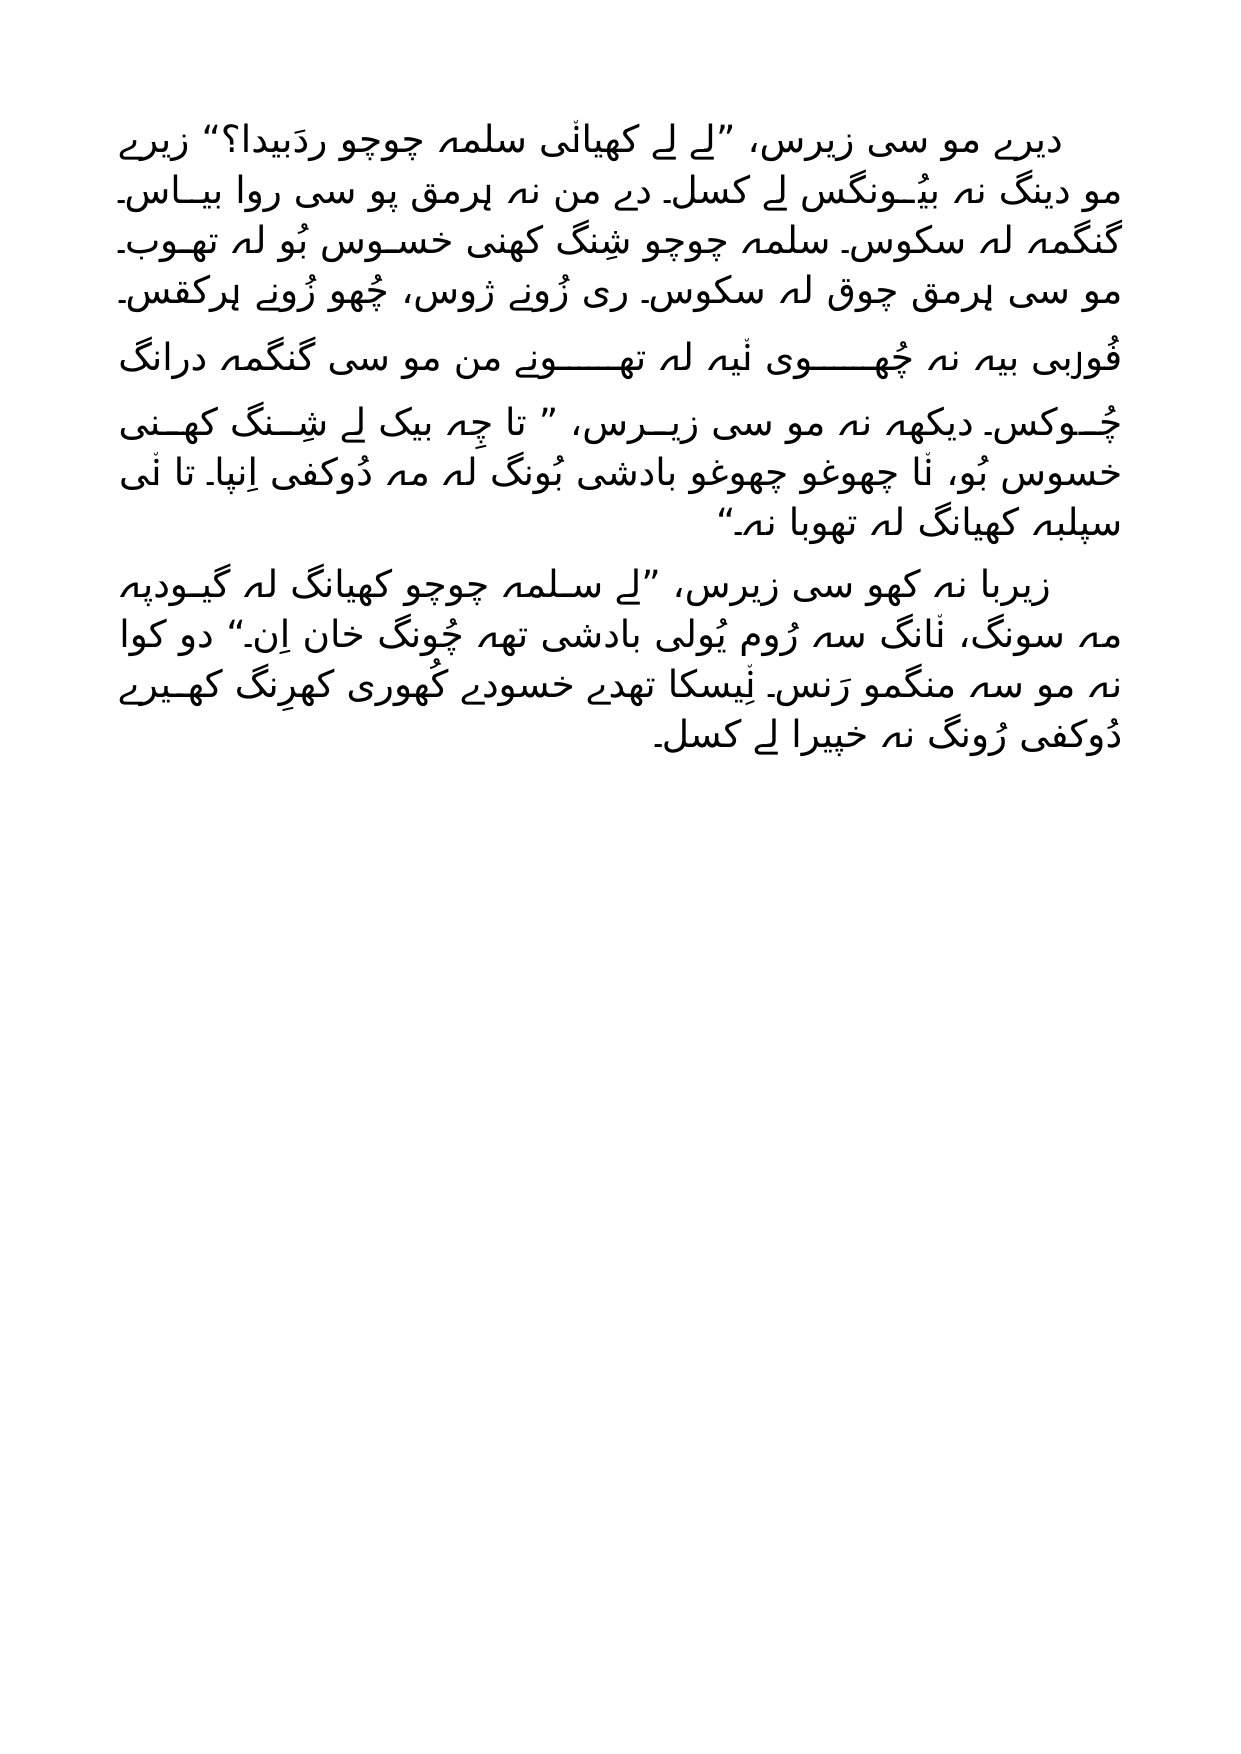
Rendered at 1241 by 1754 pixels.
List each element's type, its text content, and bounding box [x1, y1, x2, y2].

text زیربا نہ کھو سی زیرس، ”لے سلمہ چوچو کھیانگ لہ گیودپہ مہ سونگ، ن٘انگ سہ رُوم یُولی بادشی تھہ چُونگ خان اِن۔“ دو کوا نہ مو سہ منگمو رَنس۔ نِ٘یسکا تھدے خسودے کُھوری کھرِنگ کھیرے دُوکفی رُونگ نہ خپیرا لے کسل۔ [118, 562, 1122, 756]
text دیرے مو سی زیرس، ”لے لے کھیان٘ی سلمہ چوچو ردَبیدا؟“ زیرے مو دینگ نہ بیُونگس لے کسل۔ دے من نہ ہرمق پو سی روا بیاس۔ گنگمہ لہ سکوس۔ سلمہ چوچو شِنگ کھنی خسوس بُو لہ تھوب۔ مو سی ہرمق چوق لہ سکوس۔ ری زُونے ژوس، چُھو زُونے ہرکقس۔ فُوربی بیہ نہ چُھوی ن٘یہ لہ تھونے من مو سی گنگمہ درانگ چُوکس۔ دیکھہ نہ مو سی زیرس، ” تا چِہ بیک لے شِنگ کھنی خسوس بُو، ن٘ا چھوغو چھوغو بادشی بُونگ لہ مہ دُوکفی اِنپا۔ تا ن٘ی سپلبہ کھیانگ لہ تھوبا نہ۔“ [118, 118, 1122, 544]
